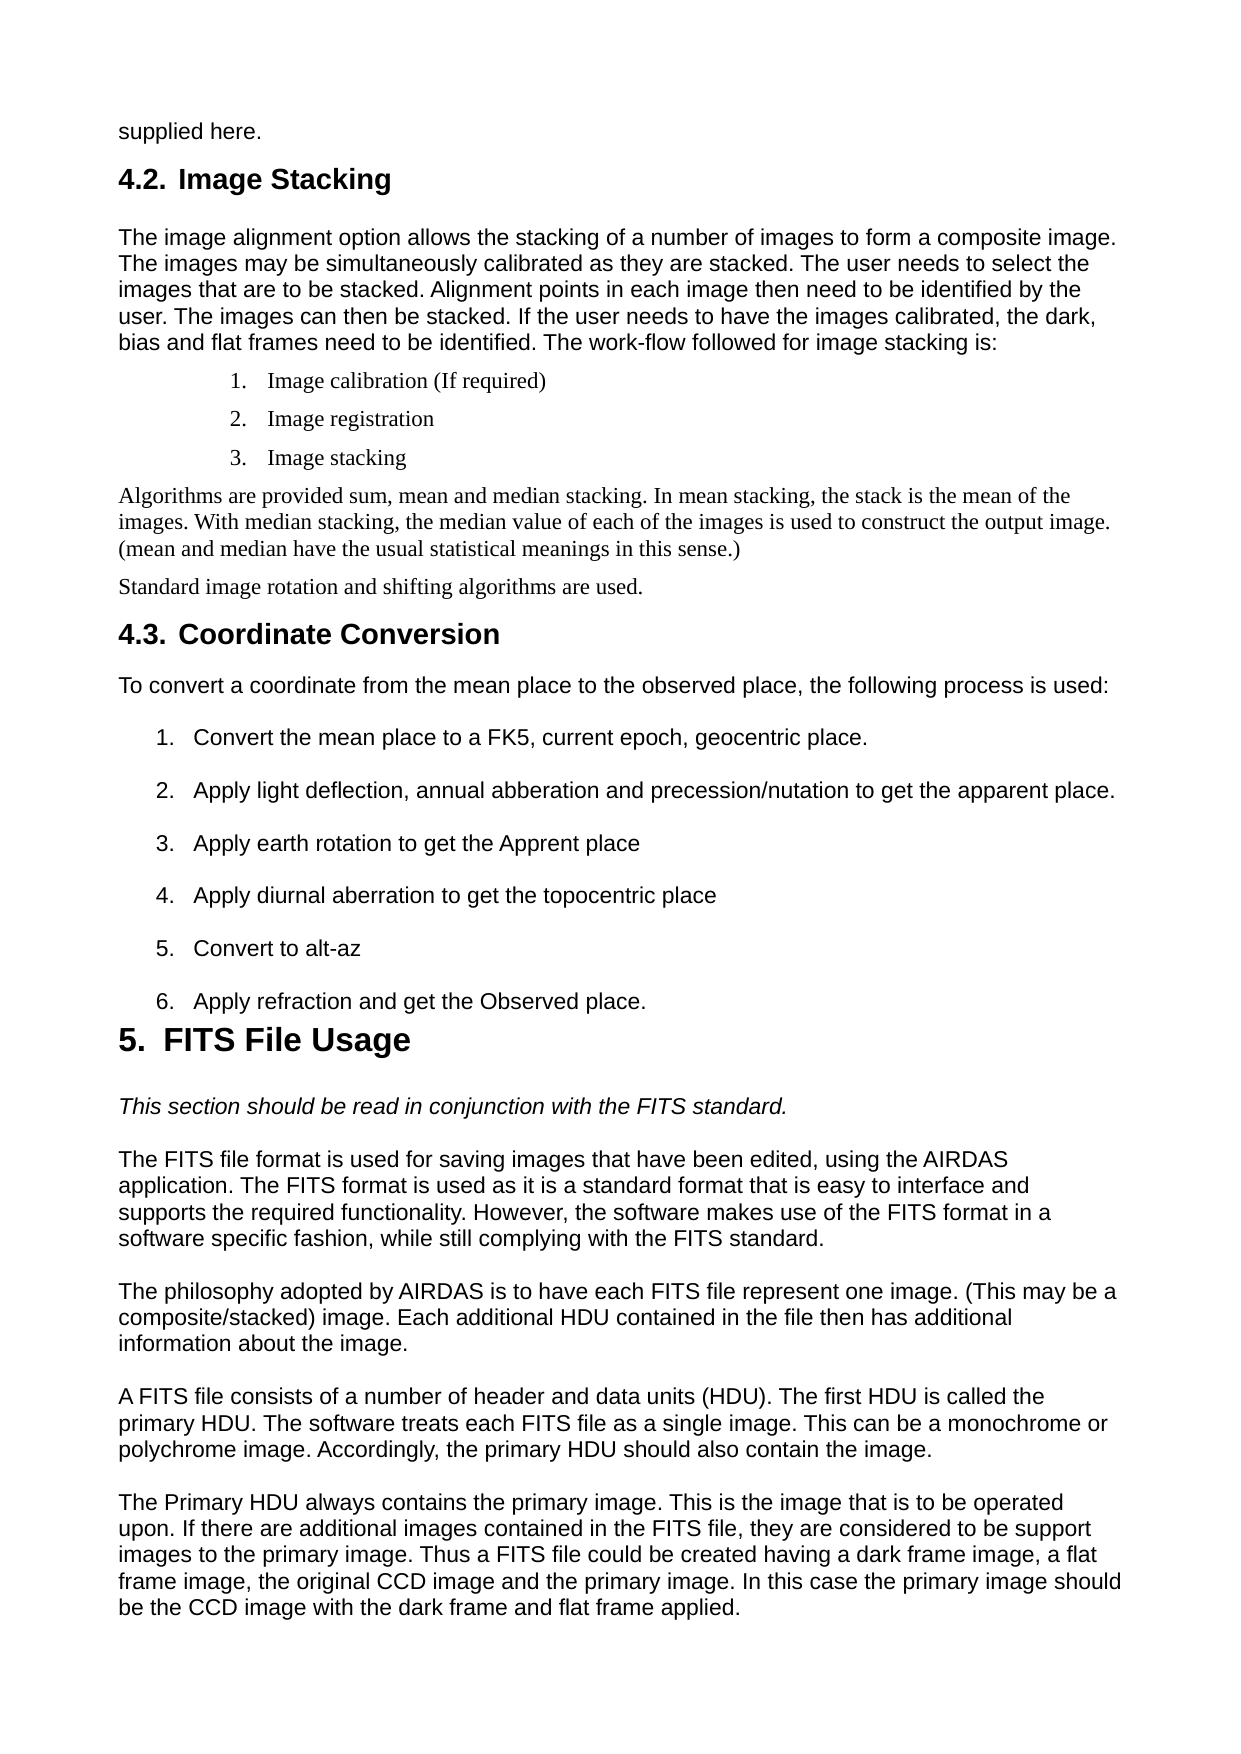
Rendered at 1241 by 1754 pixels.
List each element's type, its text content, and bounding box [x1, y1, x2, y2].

text The philosophy adopted by AIRDAS is to have each FITS file represent one image. (This may be a composite/stacked) image. Each additional HDU contained in the file then has additional information about the image. [118, 1257, 1122, 1357]
text The image alignment option allows the stacking of a number of images to form a composite image. The images may be simultaneously calibrated as they are stacked. The user needs to select the images that are to be stacked. Alignment points in each image then need to be identified by the user. The images can then be stacked. If the user needs to have the images calibrated, the dark, bias and flat frames need to be identified. The work-flow followed for image stacking is: [118, 207, 1122, 355]
text supplied here. [118, 118, 1122, 144]
list Apply diurnal aberration to get the topocentric place [156, 862, 1122, 909]
list Image stacking [229, 444, 1122, 470]
list Apply refraction and get the Observed place. [156, 967, 1122, 1014]
text Standard image rotation and shifting algorithms are used. [118, 573, 1122, 599]
subtitle Coordinate Conversion [118, 617, 1122, 650]
subtitle FITS File Usage [118, 1020, 1122, 1058]
text This section should be read in conjunction with the FITS standard. [118, 1076, 1122, 1119]
list Image registration [229, 405, 1122, 432]
text A FITS file consists of a number of header and data units (HDU). The first HDU is called the primary HDU. The software treats each FITS file as a single image. This can be a monochrome or polychrome image. Accordingly, the primary HDU should also contain the image. [118, 1363, 1122, 1462]
subtitle Image Stacking [118, 162, 1122, 196]
text The FITS file format is used for saving images that have been edited, using the AIRDAS application. The FITS format is used as it is a standard format that is easy to interface and supports the required functionality. However, the software makes use of the FITS format in a software specific fashion, while still complying with the FITS standard. [118, 1126, 1122, 1251]
text The Primary HDU always contains the primary image. This is the image that is to be operated upon. If there are additional images contained in the FITS file, they are considered to be support images to the primary image. Thus a FITS file could be created having a dark frame image, a flat frame image, the original CCD image and the primary image. In this case the primary image should be the CCD image with the dark frame and flat frame applied. [118, 1468, 1122, 1620]
list Image calibration (If required) [229, 367, 1122, 393]
text To convert a coordinate from the mean place to the observed place, the following process is used: [118, 662, 1122, 698]
list Convert to alt-az [156, 915, 1122, 961]
list Apply light deflection, annual abberation and precession/nutation to get the apparent place. [156, 757, 1122, 803]
list Apply earth rotation to get the Apprent place [156, 809, 1122, 856]
text Algorithms are provided sum, mean and median stacking. In mean stacking, the stack is the mean of the images. With median stacking, the median value of each of the images is used to construct the output image. (mean and median have the usual statistical meanings in this sense.) [118, 482, 1122, 561]
list Convert the mean place to a FK5, current epoch, geocentric place. [156, 704, 1122, 751]
